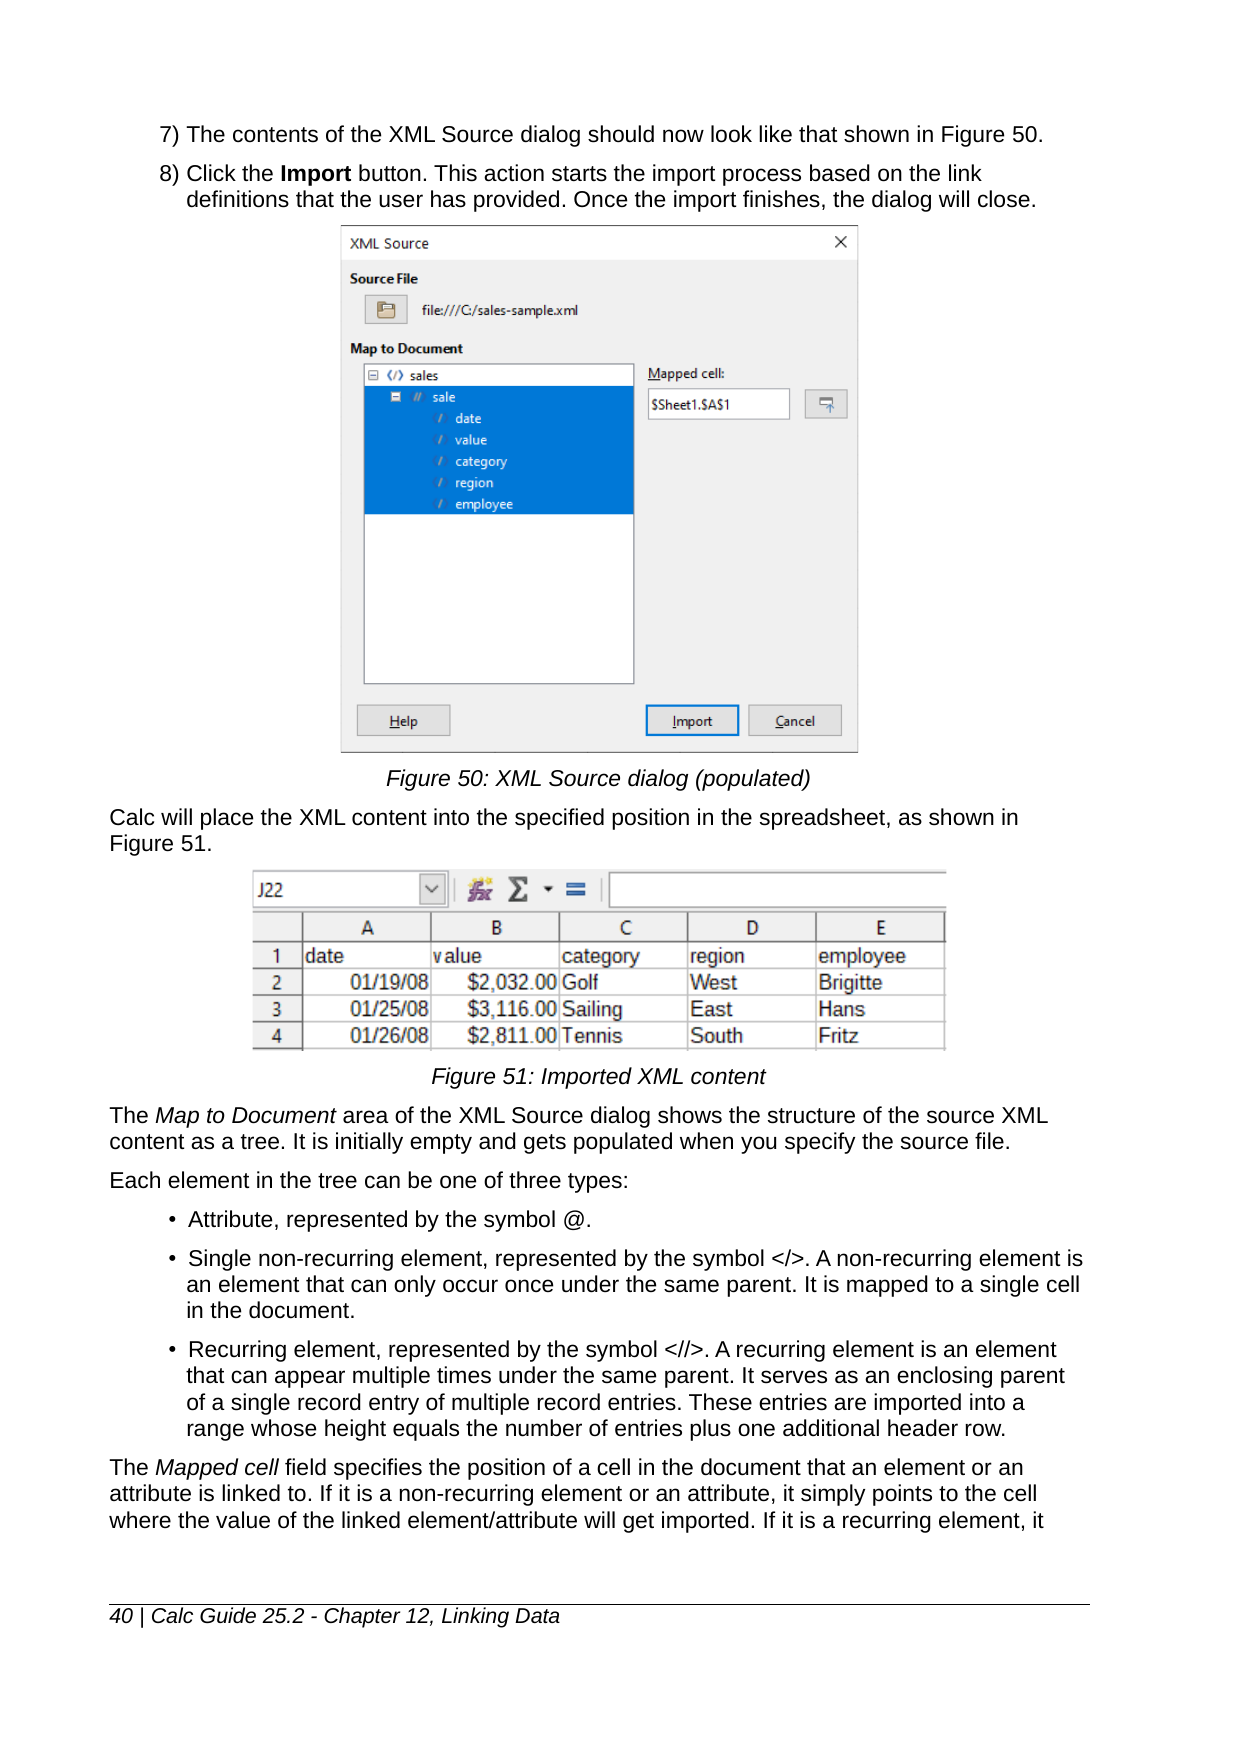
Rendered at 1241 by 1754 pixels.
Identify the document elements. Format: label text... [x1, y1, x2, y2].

list The contents of the XML Source dialog should now look like that shown in Figure 50. [186, 121, 1090, 147]
picture [252, 869, 947, 1051]
text Figure 50: XML Source dialog (populated) [109, 765, 1090, 792]
text The Mapped cell field specifies the position of a cell in the document that an element or an attribute is linked to. If it is a non-recurring element or an attribute, it simply points to the cell where the value of the linked element/attribute will get imported. If it is a recurring element, it [109, 1454, 1090, 1533]
list Each element in the tree can be one of three types: [109, 1167, 1090, 1193]
list Click the Import button. This action starts the import process based on the link definitions that the user has provided. Once the import finishes, the dialog will close. [186, 160, 1090, 213]
text The Map to Document area of the XML Source dialog shows the structure of the source XML content as a tree. It is initially empty and gets populated when you specify the source file. [109, 1102, 1090, 1154]
picture [340, 225, 859, 753]
list Recurring element, represented by the symbol <//>. A recurring element is an element that can appear multiple times under the same parent. It serves as an enclosing parent of a single record entry of multiple record entries. These entries are imported into a range whose height equals the number of entries plus one additional header row. [168, 1336, 1090, 1442]
text Figure 51: Imported XML content [109, 1063, 1090, 1089]
list Attribute, represented by the symbol @. [168, 1206, 1090, 1232]
list Single non-recurring element, represented by the symbol </>. A non-recurring element is an element that can only occur once under the same parent. It is mapped to a single cell in the document. [168, 1244, 1090, 1324]
text Calc will place the XML content into the specified position in the spreadsheet, as shown in Figure 51. [109, 804, 1090, 857]
